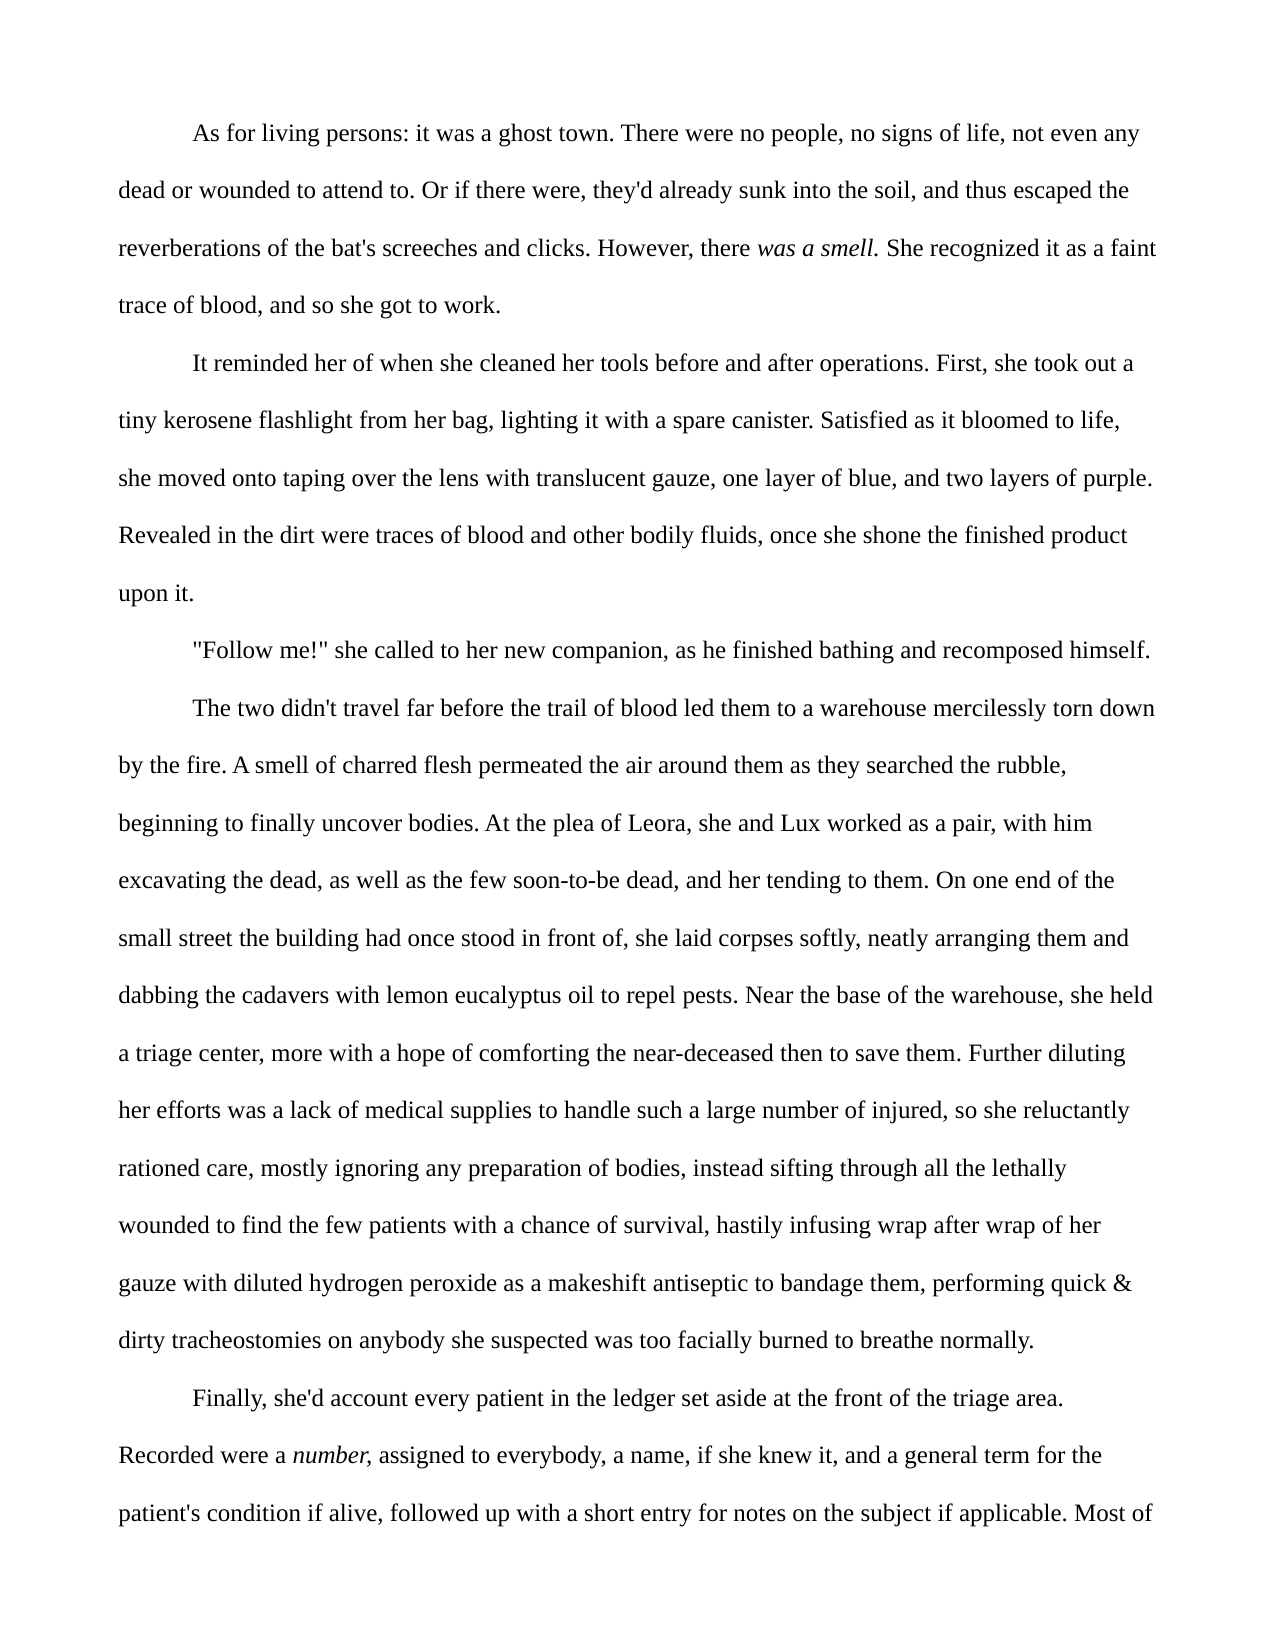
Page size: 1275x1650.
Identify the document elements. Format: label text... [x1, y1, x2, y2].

text The two didn't travel far before the trail of blood led them to a warehouse mercilessly torn down by the fire. A smell of charred flesh permeated the air around them as they searched the rubble, beginning to finally uncover bodies. At the plea of Leora, she and Lux worked as a pair, with him excavating the dead, as well as the few soon-to-be dead, and her tending to them. On one end of the small street the building had once stood in front of, she laid corpses softly, neatly arranging them and dabbing the cadavers with lemon eucalyptus oil to repel pests. Near the base of the warehouse, she held a triage center, more with a hope of comforting the near-deceased then to save them. Further diluting her efforts was a lack of medical supplies to handle such a large number of injured, so she reluctantly rationed care, mostly ignoring any preparation of bodies, instead sifting through all the lethally wounded to find the few patients with a chance of survival, hastily infusing wrap after wrap of her gauze with diluted hydrogen peroxide as a makeshift antiseptic to bandage them, performing quick & dirty tracheostomies on anybody she suspected was too facially burned to breathe normally. [118, 693, 1157, 1354]
text As for living persons: it was a ghost town. There were no people, no signs of life, not even any dead or wounded to attend to. Or if there were, they'd already sunk into the soil, and thus escaped the reverberations of the bat's screeches and clicks. However, there was a smell. She recognized it as a faint trace of blood, and so she got to work. [118, 118, 1157, 319]
text Finally, she'd account every patient in the ledger set aside at the front of the triage area. Recorded were a number, assigned to everybody, a name, if she knew it, and a general term for the patient's condition if alive, followed up with a short entry for notes on the subject if applicable. Most of [118, 1383, 1157, 1527]
text "Follow me!" she called to her new companion, as he finished bathing and recomposed himself. [118, 636, 1157, 664]
text It reminded her of when she cleaned her tools before and after operations. First, she took out a tiny kerosene flashlight from her bag, lighting it with a spare canister. Satisfied as it bloomed to life, she moved onto taping over the lens with translucent gauze, one layer of blue, and two layers of purple. Revealed in the dirt were traces of blood and other bodily fluids, once she shone the finished product upon it. [118, 348, 1157, 607]
